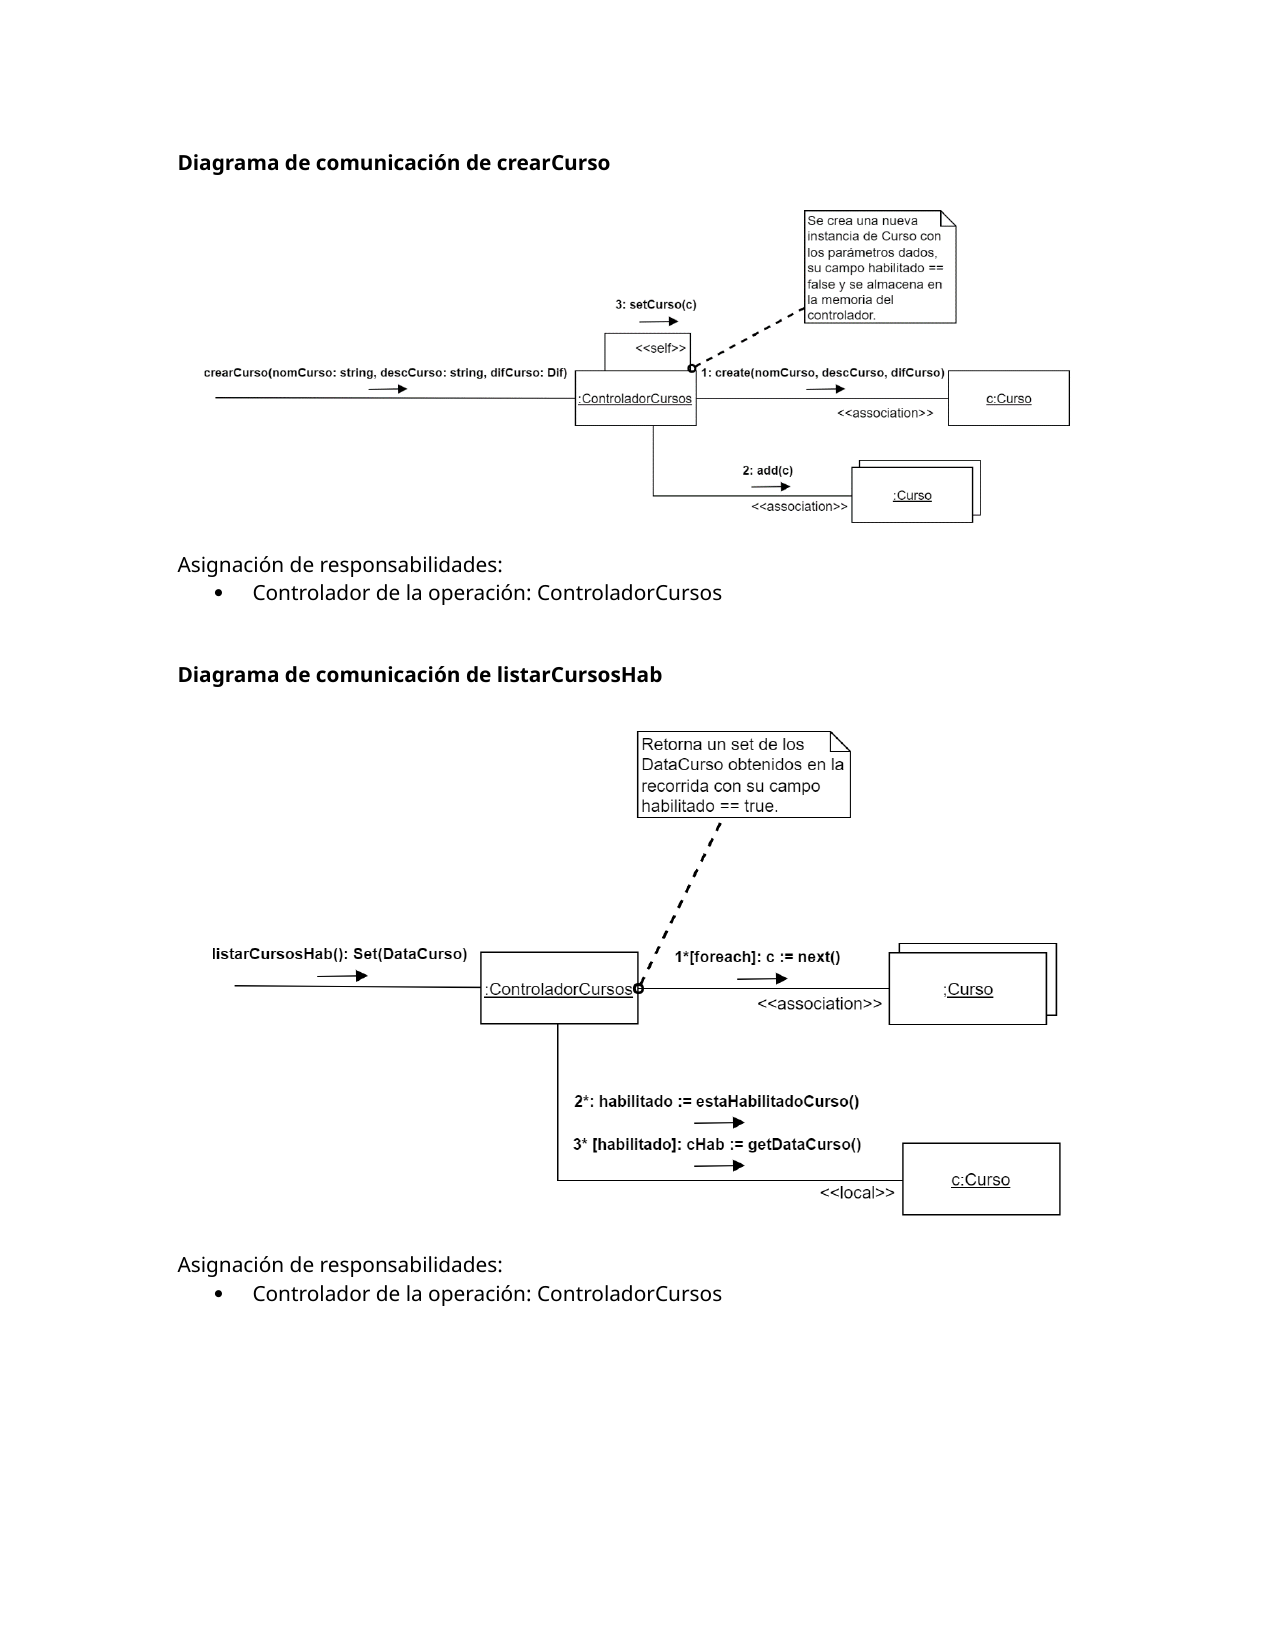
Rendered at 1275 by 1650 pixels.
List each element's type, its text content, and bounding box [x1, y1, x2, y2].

subtitle Diagrama de comunicación de listarCursosHab [177, 660, 1098, 689]
list Controlador de la operación: ControladorCursos [215, 1279, 1098, 1307]
subtitle Diagrama de comunicación de crearCurso [177, 148, 1098, 176]
text Asignación de responsabilidades: [177, 550, 1098, 578]
text Asignación de responsabilidades: [177, 1251, 1098, 1279]
list Controlador de la operación: ControladorCursos [215, 578, 1098, 607]
